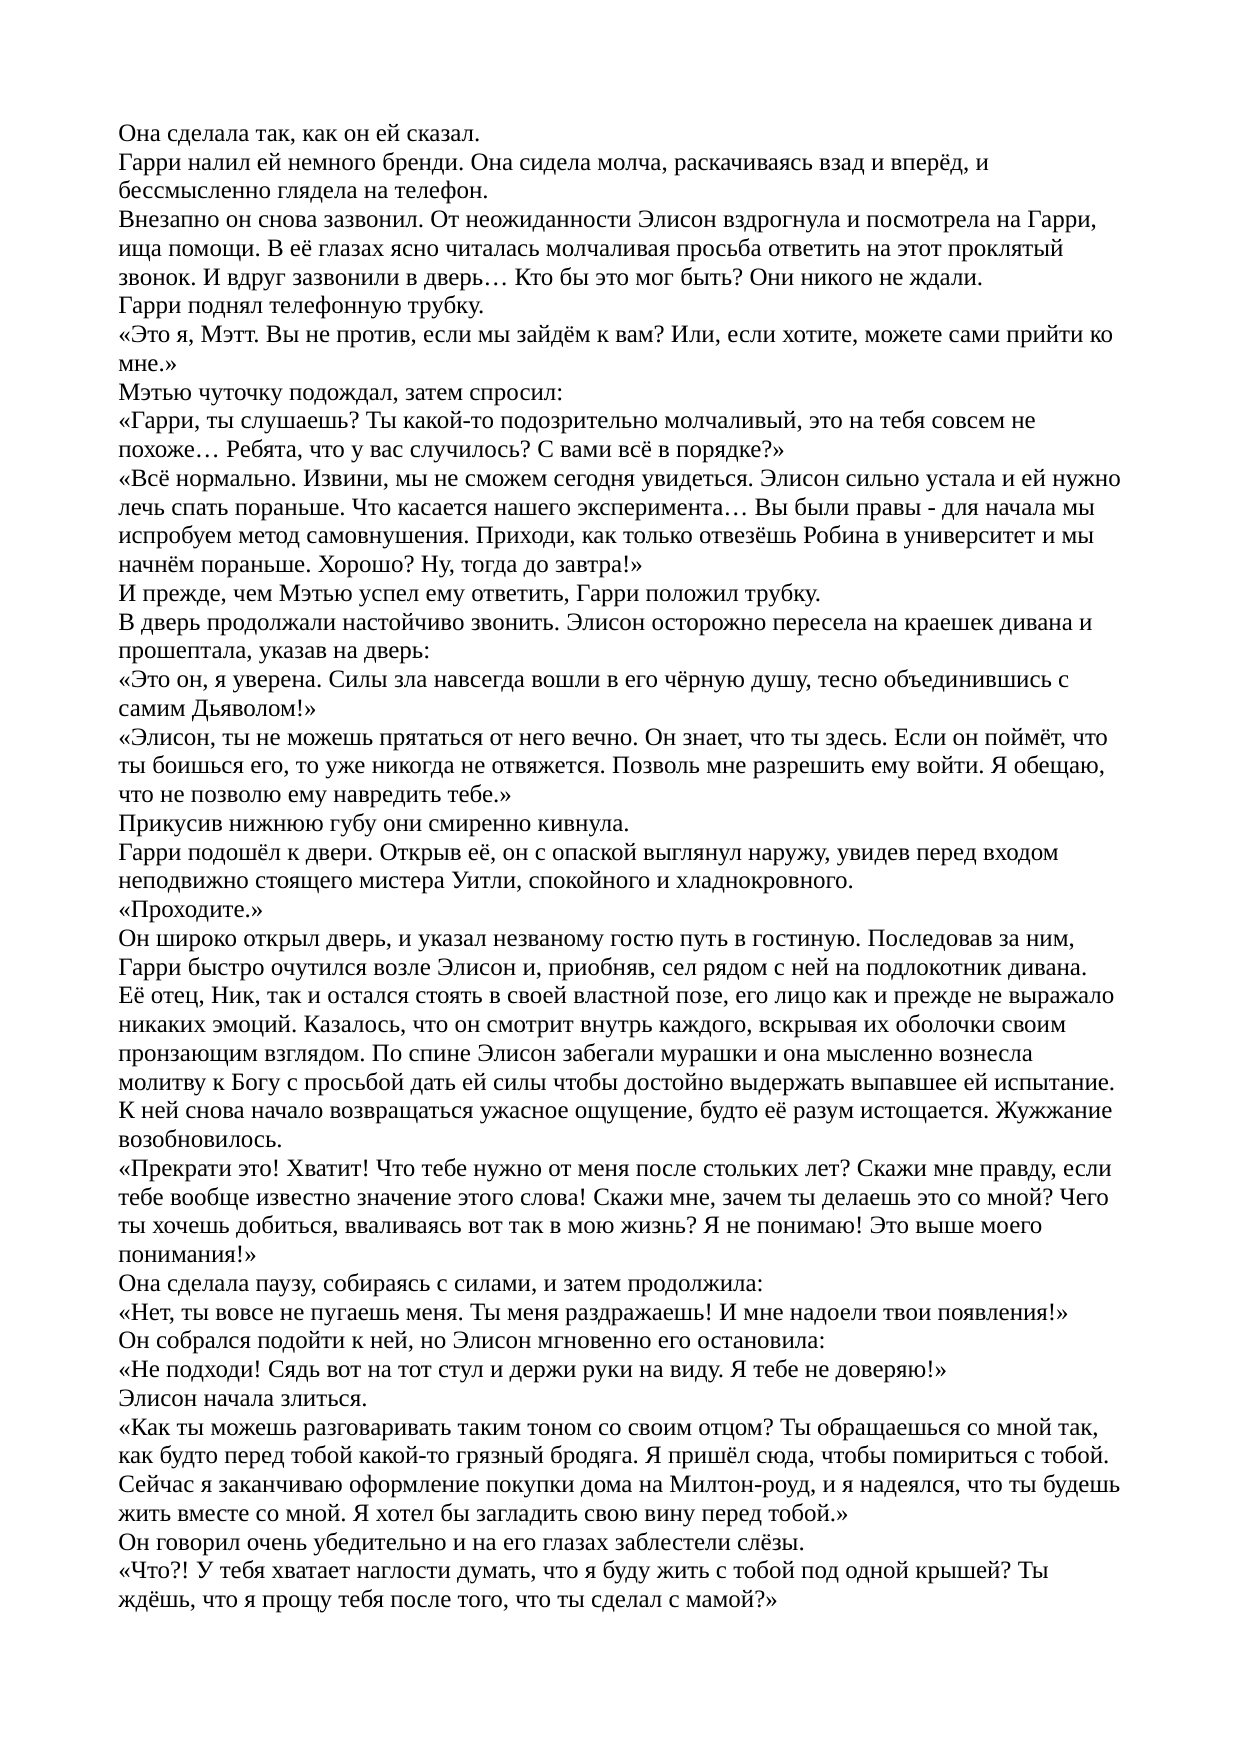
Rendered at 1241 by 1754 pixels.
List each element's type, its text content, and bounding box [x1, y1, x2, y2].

text «Прекрати это! Хватит! Что тебе нужно от меня после стольких лет? Скажи мне правду, если тебе вообще известно значение этого слова! Скажи мне, зачем ты делаешь это со мной? Чего ты хочешь добиться, вваливаясь вот так в мою жизнь? Я не понимаю! Это выше моего понимания!» [118, 1153, 1122, 1268]
text «Элисон, ты не можешь прятаться от него вечно. Он знает, что ты здесь. Если он поймёт, что ты боишься его, то уже никогда не отвяжется. Позволь мне разрешить ему войти. Я обещаю, что не позволю ему навредить тебе.» [118, 722, 1122, 808]
text «Это он, я уверена. Силы зла навсегда вошли в его чёрную душу, тесно объединившись с самим Дьяволом!» [118, 664, 1122, 722]
text «Не подходи! Сядь вот на тот стул и держи руки на виду. Я тебе не доверяю!» [118, 1354, 1122, 1383]
text Он говорил очень убедительно и на его глазах заблестели слёзы. [118, 1527, 1122, 1556]
text Гарри налил ей немного бренди. Она сидела молча, раскачиваясь взад и вперёд, и бессмысленно глядела на телефон. [118, 147, 1122, 204]
text «Проходите.» [118, 894, 1122, 923]
text В дверь продолжали настойчиво звонить. Элисон осторожно пересела на краешек дивана и прошептала, указав на дверь: [118, 607, 1122, 664]
text И прежде, чем Мэтью успел ему ответить, Гарри положил трубку. [118, 578, 1122, 607]
text Она сделала так, как он ей сказал. [118, 118, 1122, 147]
text «Гарри, ты слушаешь? Ты какой-то подозрительно молчаливый, это на тебя совсем не похоже… Ребята, что у вас случилось? С вами всё в порядке?» [118, 406, 1122, 463]
text Он широко открыл дверь, и указал незваному гостю путь в гостиную. Последовав за ним, Гарри быстро очутился возле Элисон и, приобняв, сел рядом с ней на подлокотник дивана. [118, 923, 1122, 981]
text Прикусив нижнюю губу они смиренно кивнула. [118, 808, 1122, 837]
text Её отец, Ник, так и остался стоять в своей властной позе, его лицо как и прежде не выражало никаких эмоций. Казалось, что он смотрит внутрь каждого, вскрывая их оболочки своим пронзающим взглядом. По спине Элисон забегали мурашки и она мысленно вознесла молитву к Богу с просьбой дать ей силы чтобы достойно выдержать выпавшее ей испытание. К ней снова начало возвращаться ужасное ощущение, будто её разум истощается. Жужжание возобновилось. [118, 981, 1122, 1153]
text «Нет, ты вовсе не пугаешь меня. Ты меня раздражаешь! И мне надоели твои появления!» [118, 1297, 1122, 1326]
text «Что?! У тебя хватает наглости думать, что я буду жить с тобой под одной крышей? Ты ждёшь, что я прощу тебя после того, что ты сделал с мамой?» [118, 1556, 1122, 1613]
text Мэтью чуточку подождал, затем спросил: [118, 377, 1122, 406]
text «Как ты можешь разговаривать таким тоном со своим отцом? Ты обращаешься со мной так, как будто перед тобой какой-то грязный бродяга. Я пришёл сюда, чтобы помириться с тобой. Сейчас я заканчиваю оформление покупки дома на Милтон-роуд, и я надеялся, что ты будешь жить вместе со мной. Я хотел бы загладить свою вину перед тобой.» [118, 1412, 1122, 1527]
text Он собрался подойти к ней, но Элисон мгновенно его остановила: [118, 1326, 1122, 1354]
text Гарри поднял телефонную трубку. [118, 291, 1122, 319]
text Элисон начала злиться. [118, 1383, 1122, 1412]
text Гарри подошёл к двери. Открыв её, он с опаской выглянул наружу, увидев перед входом неподвижно стоящего мистера Уитли, спокойного и хладнокровного. [118, 837, 1122, 894]
text Она сделала паузу, собираясь с силами, и затем продолжила: [118, 1268, 1122, 1297]
text «Всё нормально. Извини, мы не сможем сегодня увидеться. Элисон сильно устала и ей нужно лечь спать пораньше. Что касается нашего эксперимента… Вы были правы - для начала мы испробуем метод самовнушения. Приходи, как только отвезёшь Робина в университет и мы начнём пораньше. Хорошо? Ну, тогда до завтра!» [118, 463, 1122, 578]
text «Это я, Мэтт. Вы не против, если мы зайдём к вам? Или, если хотите, можете сами прийти ко мне.» [118, 319, 1122, 377]
text Внезапно он снова зазвонил. От неожиданности Элисон вздрогнула и посмотрела на Гарри, ища помощи. В её глазах ясно читалась молчаливая просьба ответить на этот проклятый звонок. И вдруг зазвонили в дверь… Кто бы это мог быть? Они никого не ждали. [118, 204, 1122, 291]
